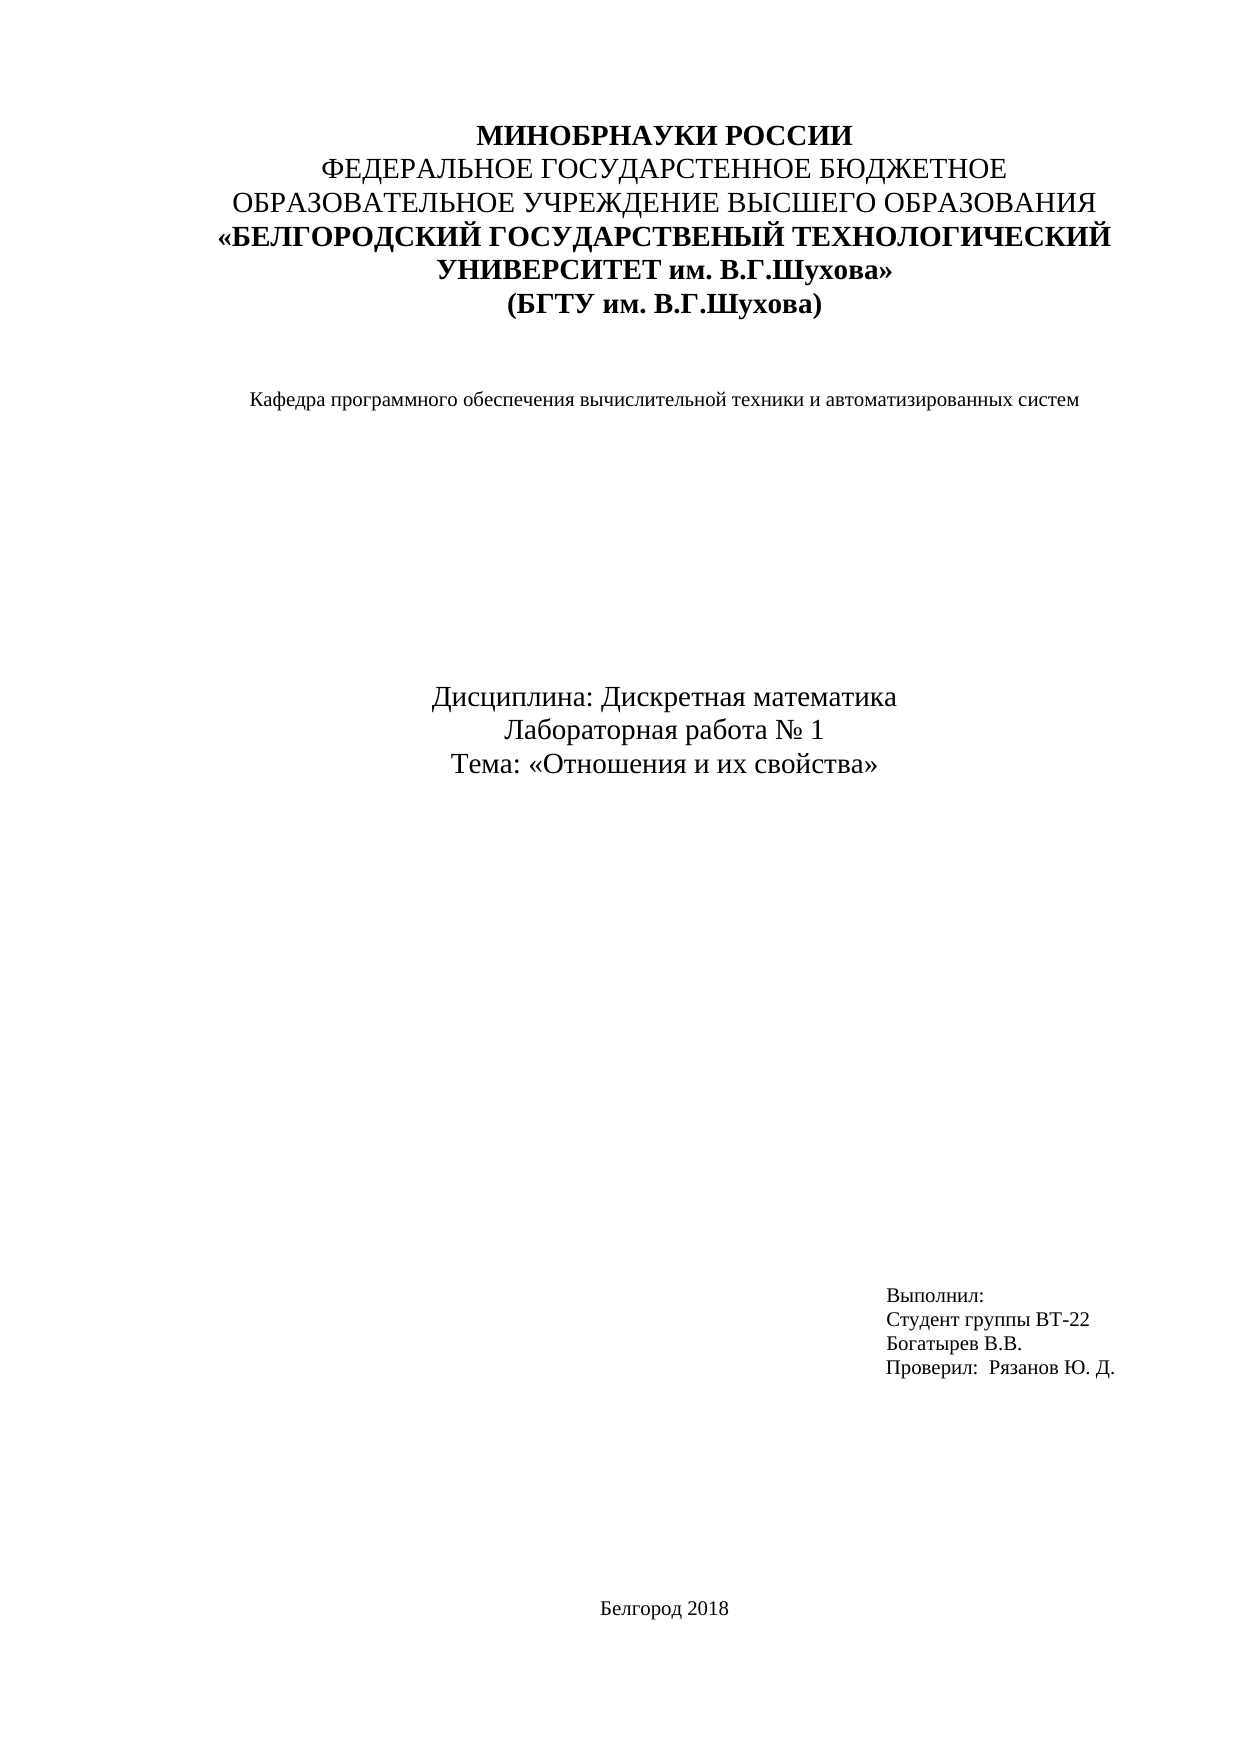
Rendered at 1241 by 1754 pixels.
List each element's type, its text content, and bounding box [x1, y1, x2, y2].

text Кафедра программного обеспечения вычислительной техники и автоматизированных систем [177, 386, 1152, 411]
text ФЕДЕРАЛЬНОЕ ГОСУДАРСТЕННОЕ БЮДЖЕТНОЕ ОБРАЗОВАТЕЛЬНОЕ УЧРЕЖДЕНИЕ ВЫСШЕГО ОБРАЗОВАНИЯ [177, 152, 1152, 219]
text Выполнил: [886, 1283, 1152, 1307]
text Дисциплина: Дискретная математика [177, 679, 1152, 712]
text Проверил: Рязанов Ю. Д. [177, 1355, 1152, 1379]
text МИНОБРНАУКИ РОССИИ [177, 118, 1152, 152]
text (БГТУ им. В.Г.Шухова) [177, 286, 1152, 319]
text Белгород 2018 [177, 1595, 1152, 1619]
text Тема: «Отношения и их свойства» [177, 746, 1152, 779]
text Студент группы ВТ-22 [886, 1307, 1152, 1331]
text «БЕЛГОРОДСКИЙ ГОСУДАРСТВЕНЫЙ ТЕХНОЛОГИЧЕСКИЙ УНИВЕРСИТЕТ им. В.Г.Шухова» [177, 219, 1152, 286]
text Богатырев В.В. [886, 1331, 1152, 1355]
text Лабораторная работа № 1 [177, 712, 1152, 746]
